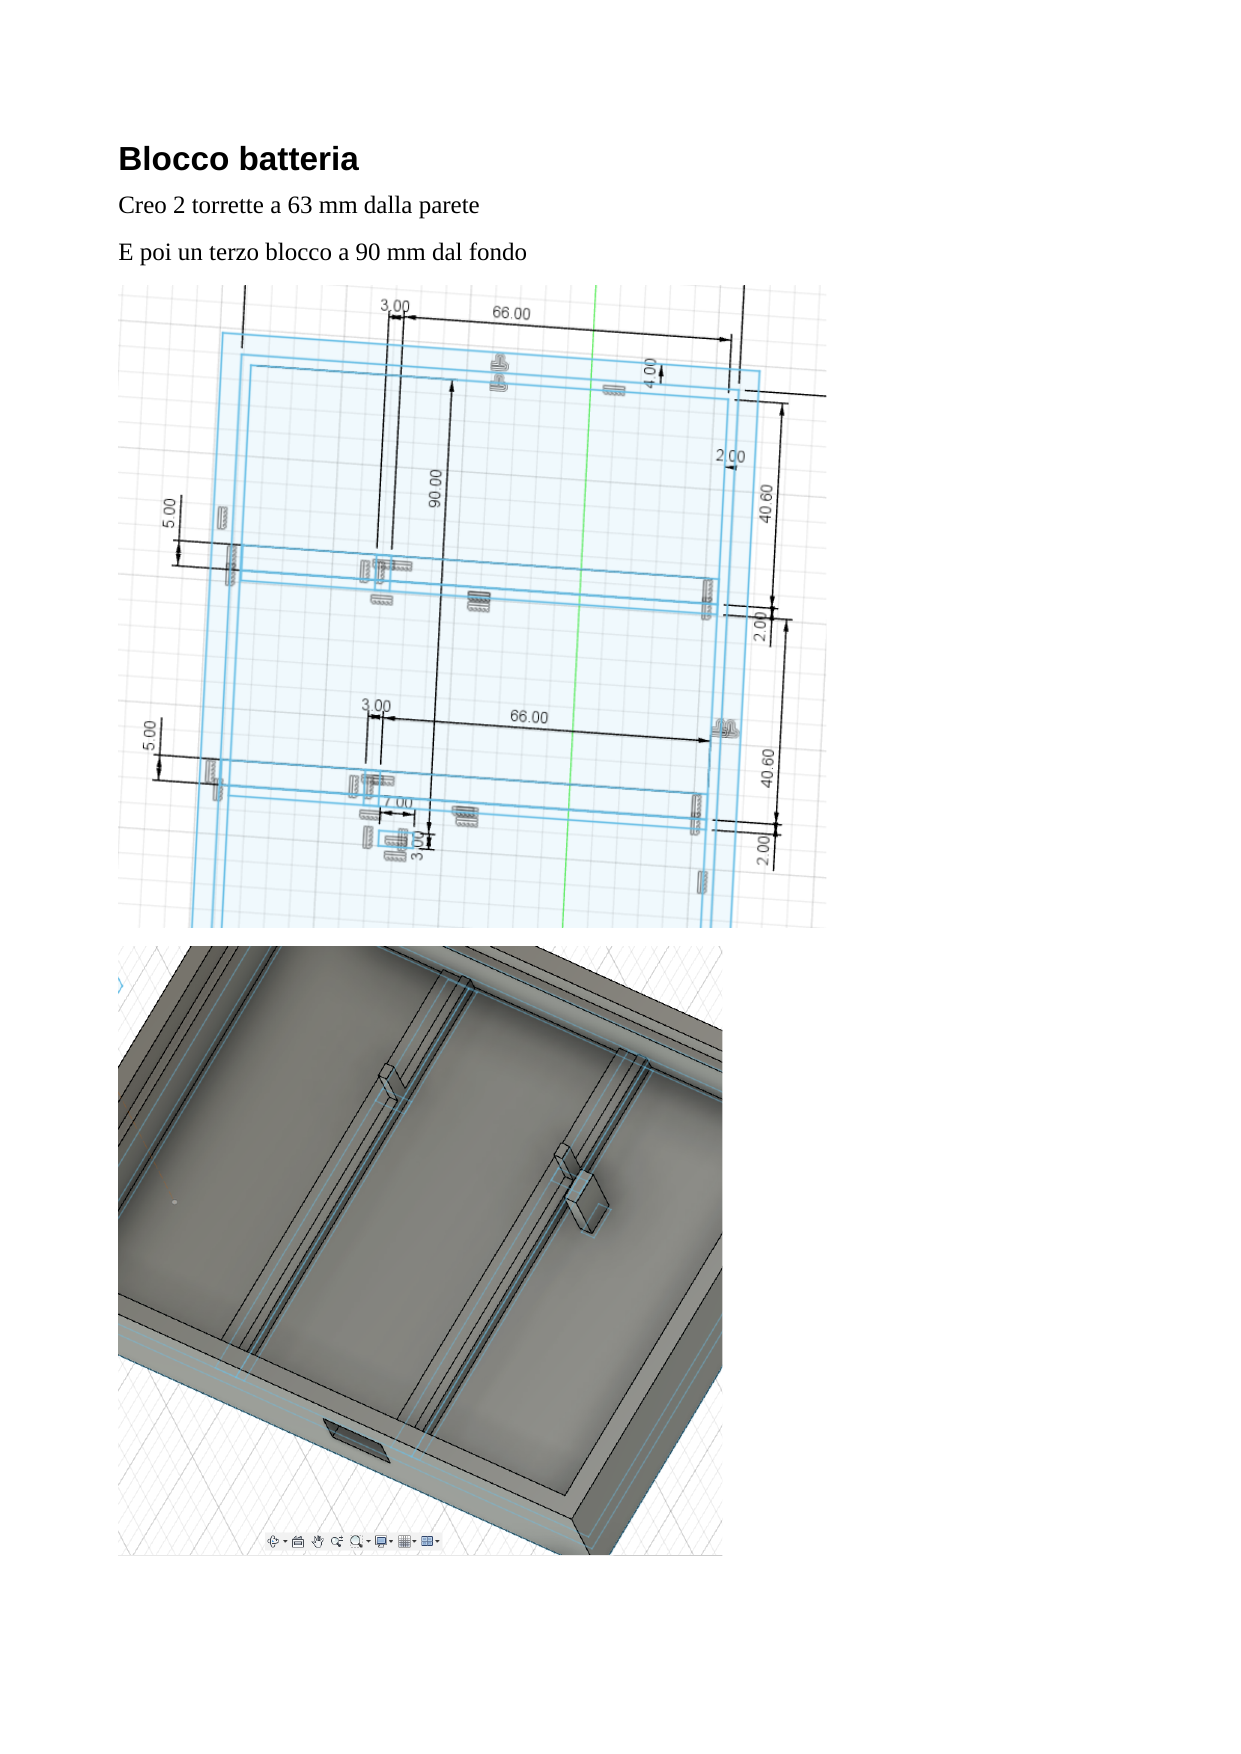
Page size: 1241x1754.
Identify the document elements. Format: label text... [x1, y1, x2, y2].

text E poi un terzo blocco a 90 mm dal fondo [118, 237, 1122, 266]
subtitle Blocco batteria [118, 139, 1122, 177]
picture [118, 946, 723, 1556]
text Creo 2 torrette a 63 mm dalla parete [118, 190, 1122, 219]
picture [118, 285, 827, 928]
